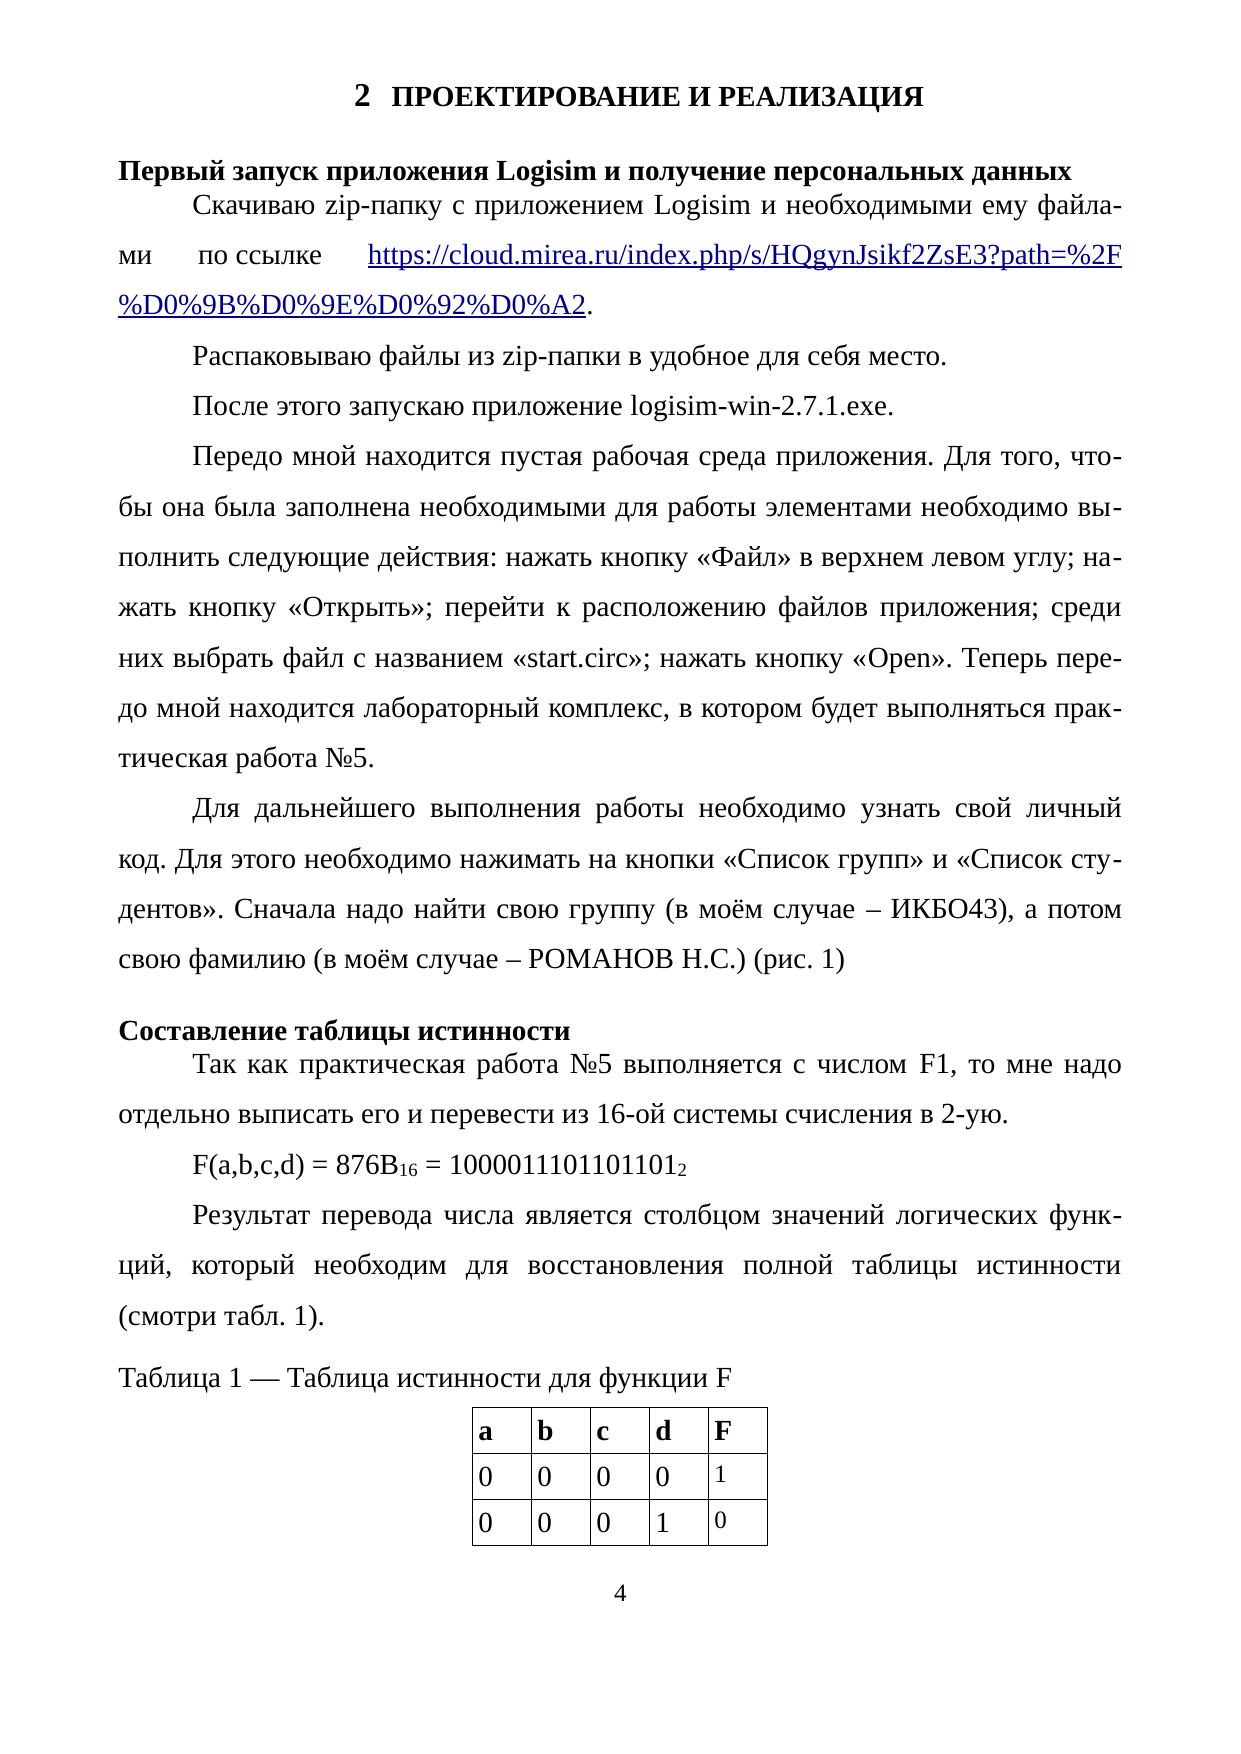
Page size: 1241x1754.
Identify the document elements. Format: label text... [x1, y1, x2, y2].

table_cell 0 [709, 1500, 767, 1545]
text F(a,b,c,d) = 876B16 = 10000111011011012 [118, 1147, 1122, 1180]
list ПРОЕКТИРОВАНИЕ И РЕАЛИЗАЦИЯ [156, 75, 1122, 113]
table_header F [709, 1408, 767, 1453]
table_cell 0 [591, 1500, 649, 1545]
table_header a [473, 1408, 531, 1453]
table_cell 0 [532, 1500, 590, 1545]
subtitle Первый запуск приложения Logisim и получение персональных данных [118, 153, 1122, 187]
table_header c [591, 1408, 649, 1453]
table_cell 1 [650, 1500, 708, 1545]
table_cell 0 [473, 1500, 531, 1545]
table_header d [650, 1408, 708, 1453]
subtitle Составление таблицы истинности [118, 1013, 1122, 1046]
table_cell 0 [532, 1454, 590, 1499]
table_header b [532, 1408, 590, 1453]
text Результат перевода числа является столбцом значений логических функ­ций, который необходим для восстановления полной таблицы истинности (смотри табл. 1). [118, 1197, 1122, 1331]
text Передо мной находится пустая рабочая среда приложения. Для того, что­бы она была заполнена необходимыми для работы элементами необходимо вы­полнить следующие действия: нажать кнопку «Файл» в верхнем левом углу; на­жать кнопку «Открыть»; перейти к расположению файлов приложения; среди них выбрать файл с названием «start.circ»; нажать кнопку «Open». Теперь пере­до мной находится лабораторный комплекс, в котором будет выполняться прак­тическая работа №5. [118, 438, 1122, 774]
text Скачиваю zip-папку с приложением Logisim и необходимыми ему файла­ми по,ссылке https://cloud.mirea.ru/index.php/s/HQgynJsikf2ZsE3?path=%2F%D0%9B%D0%9E%D0%92%D0%A2. [118, 187, 1122, 321]
table_cell 0 [591, 1454, 649, 1499]
text Таблица 1 — Таблица истинности для функции F [118, 1361, 1122, 1394]
table_cell 0 [650, 1454, 708, 1499]
text Так как практическая работа №5 выполняется с числом F1, то мне надо отдельно выписать его и перевести из 16-ой системы счисления в 2-ую. [118, 1046, 1122, 1130]
text После этого запускаю приложение logisim-win-2.7.1.exe. [118, 388, 1122, 422]
table_cell 0 [473, 1454, 531, 1499]
text Распаковываю файлы из zip-папки в удобное для себя место. [118, 338, 1122, 371]
table_cell 1 [709, 1454, 767, 1499]
text Для дальнейшего выполнения работы необходимо узнать свой личный код. Для этого необходимо нажимать на кнопки «Список групп» и «Список сту­дентов». Сначала надо найти свою группу (в моём случае – ИКБО43), а потом свою фамилию (в моём случае – РОМАНОВ Н.С.) (рис. 1) [118, 791, 1122, 975]
